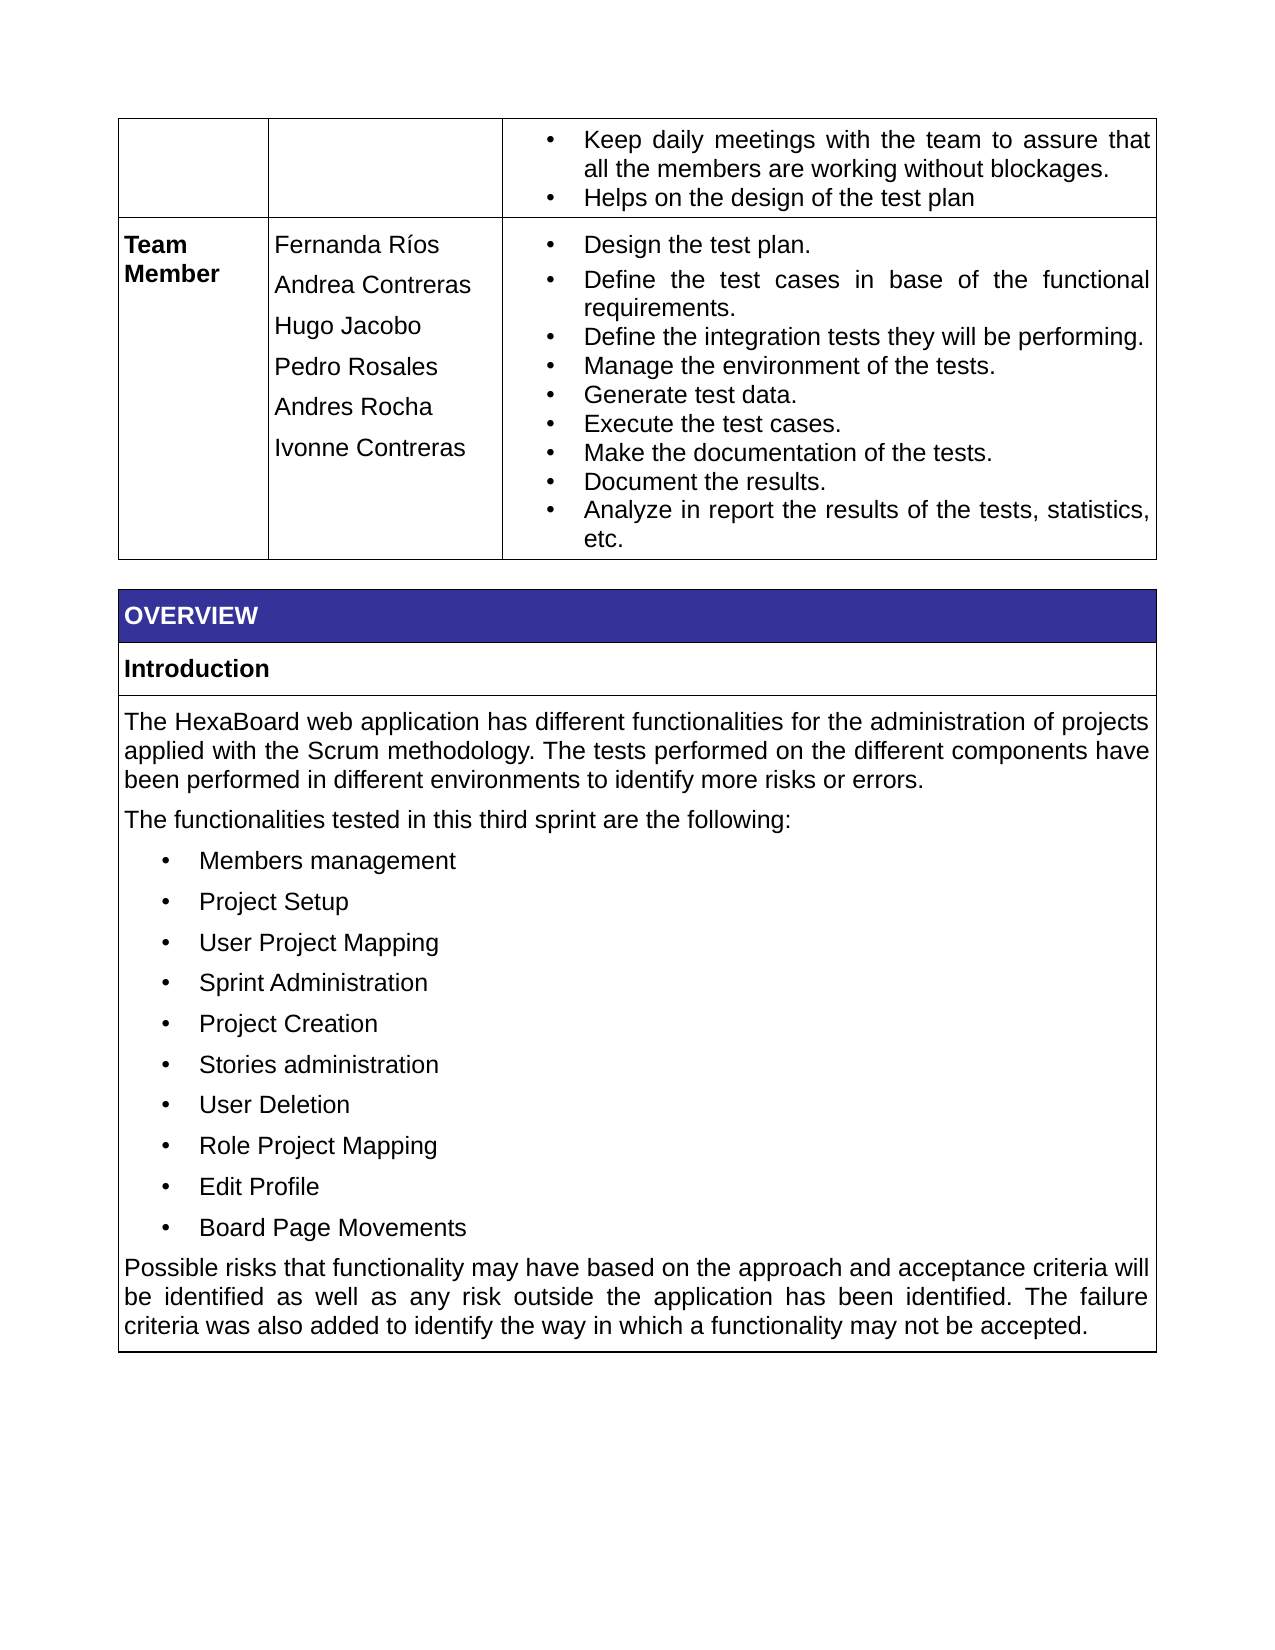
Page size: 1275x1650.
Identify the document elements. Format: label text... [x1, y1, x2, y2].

table_cell [269, 119, 502, 217]
table_cell [119, 119, 268, 217]
table_cell Review the testing strategies Make sure the team has the necessary equipment to do their work. Ease the communication Review the progress of the sprint. Direct, guide, and monitor the analysis, design, implementation, and execution of test cases. Know the percent of the ran, failed and passed test cases Keep daily meetings with the team to assure that all the members are working without blockages. Helps on the design of the test plan [503, 119, 1156, 217]
table_cell The HexaBoard web application has different functionalities for the administration of projects applied with the Scrum methodology. The tests performed on the different components have been performed in different environments to identify more risks or errors. The functionalities tested in this third sprint are the following: Members management Project Setup User Project Mapping Sprint Administration Project Creation Stories administration User Deletion Role Project Mapping Edit Profile Board Page Movements Possible risks that functionality may have based on the approach and acceptance criteria will be identified as well as any risk outside the application has been identified. The failure criteria was also added to identify the way in which a functionality may not be accepted. [119, 696, 1156, 1351]
table_cell Introduction [119, 643, 1156, 695]
table_cell Fernanda Ríos Andrea Contreras Hugo Jacobo Pedro Rosales Andres Rocha Ivonne Contreras [269, 218, 502, 559]
table_cell Design the test plan. Define the test cases in base of the functional requirements. Define the integration tests they will be performing. Manage the environment of the tests. Generate test data. Execute the test cases. Make the documentation of the tests. Document the results. Analyze in report the results of the tests, statistics, etc. [503, 218, 1156, 559]
table_cell Team Member [119, 218, 268, 559]
table_header OVERVIEW [119, 590, 1156, 642]
